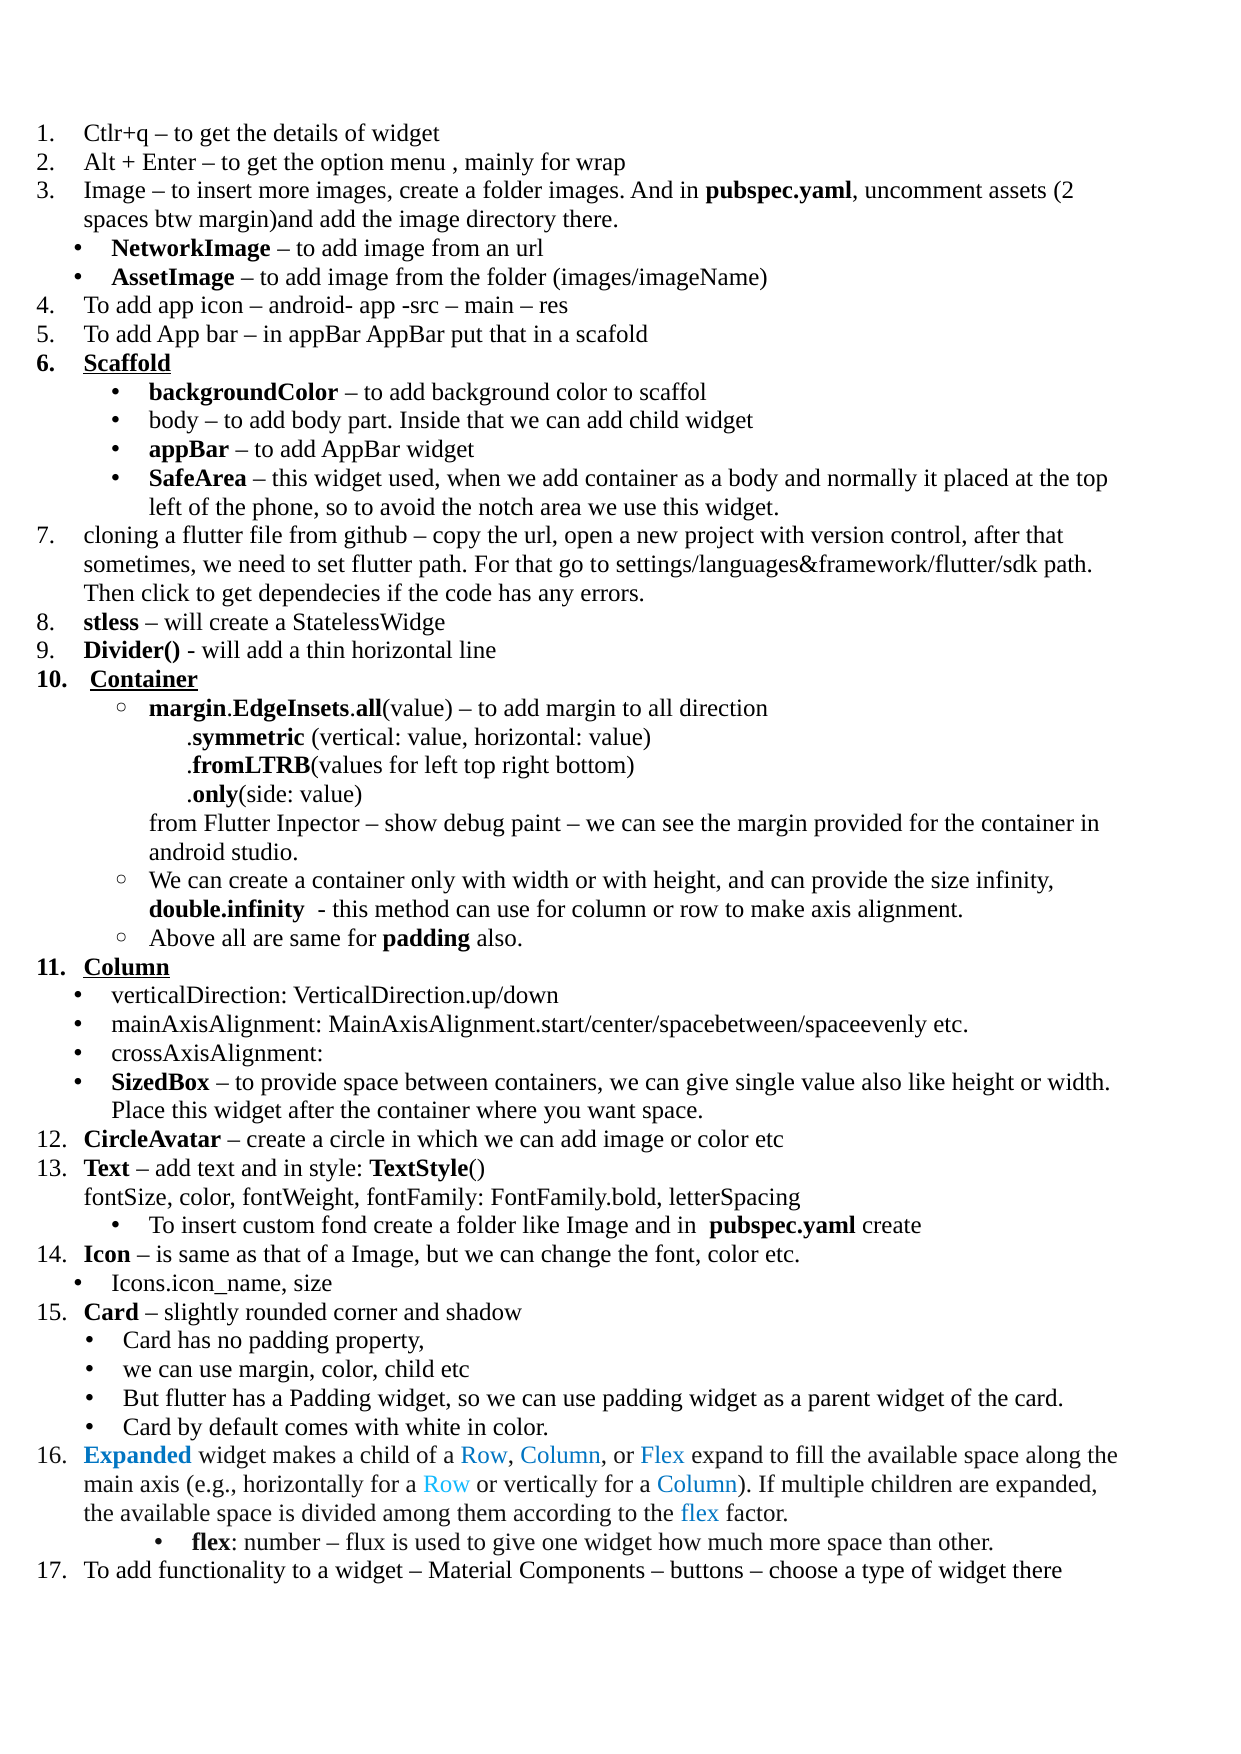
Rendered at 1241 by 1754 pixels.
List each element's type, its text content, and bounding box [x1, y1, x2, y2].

list margin.EdgeInsets.all(value) – to add margin to all direction [111, 693, 1122, 722]
list To add app icon – android- app -src – main – res [36, 291, 1122, 319]
list SafeArea – this widget used, when we add container as a body and normally it placed at the top left of the phone, so to avoid the notch area we use this widget. [111, 463, 1122, 521]
list stless – will create a StatelessWidge [36, 607, 1122, 636]
list flex: number – flux is used to give one widget how much more space than other. [154, 1527, 1122, 1556]
list SizedBox – to provide space between containers, we can give single value also like height or width. [73, 1067, 1122, 1096]
list .fromLTRB(values for left top right bottom) [148, 751, 1122, 779]
list crossAxisAlignment: [73, 1038, 1122, 1067]
list Place this widget after the container where you want space. [73, 1096, 1122, 1124]
list Card by default comes with white in color. [85, 1412, 1122, 1441]
list Container [36, 664, 1122, 693]
list Icon – is same as that of a Image, but we can change the font, color etc. [36, 1239, 1122, 1268]
list Icons.icon_name, size [73, 1268, 1122, 1297]
list cloning a flutter file from github – copy the url, open a new project with version control, after that sometimes, we need to set flutter path. For that go to settings/languages&framework/flutter/sdk path. Then click to get dependecies if the code has any errors. [36, 521, 1122, 607]
list Text – add text and in style: TextStyle() [36, 1153, 1122, 1182]
list To insert custom fond create a folder like Image and in pubspec.yaml create [111, 1211, 1122, 1239]
list Card has no padding property, [85, 1326, 1122, 1354]
list To add functionality to a widget – Material Components – buttons – choose a type of widget there [36, 1556, 1122, 1584]
list body – to add body part. Inside that we can add child widget [111, 406, 1122, 434]
list AssetImage – to add image from the folder (images/imageName) [73, 262, 1122, 291]
list We can create a container only with width or with height, and can provide the size infinity, double.infinity - this method can use for column or row to make axis alignment. [111, 866, 1122, 923]
list from Flutter Inpector – show debug paint – we can see the margin provided for the container in android studio. [111, 808, 1122, 866]
list Card – slightly rounded corner and shadow [36, 1297, 1122, 1326]
list backgroundColor – to add background color to scaffol [111, 377, 1122, 406]
list To add App bar – in appBar AppBar put that in a scafold [36, 319, 1122, 348]
list NetworkImage – to add image from an url [73, 233, 1122, 262]
list we can use margin, color, child etc [85, 1354, 1122, 1383]
list Expanded widget makes a child of a Row, Column, or Flex expand to fill the available space along the main axis (e.g., horizontally for a Row or vertically for a Column). If multiple children are expanded, the available space is divided among them according to the flex factor. [36, 1441, 1122, 1527]
list Column [36, 952, 1122, 981]
list Scaffold [36, 348, 1122, 377]
list Image – to insert more images, create a folder images. And in pubspec.yaml, uncomment assets (2 spaces btw margin)and add the image directory there. [36, 176, 1122, 233]
list fontSize, color, fontWeight, fontFamily: FontFamily.bold, letterSpacing [36, 1182, 1122, 1211]
list Above all are same for padding also. [111, 923, 1122, 952]
list But flutter has a Padding widget, so we can use padding widget as a parent widget of the card. [85, 1383, 1122, 1412]
list Divider() - will add a thin horizontal line [36, 636, 1122, 664]
list verticalDirection: VerticalDirection.up/down [73, 981, 1122, 1009]
list Alt + Enter – to get the option menu , mainly for wrap [36, 147, 1122, 176]
list .only(side: value) [148, 779, 1122, 808]
list appBar – to add AppBar widget [111, 434, 1122, 463]
list .symmetric (vertical: value, horizontal: value) [148, 722, 1122, 751]
list Ctlr+q – to get the details of widget [36, 118, 1122, 147]
list CircleAvatar – create a circle in which we can add image or color etc [36, 1124, 1122, 1153]
list mainAxisAlignment: MainAxisAlignment.start/center/spacebetween/spaceevenly etc. [73, 1009, 1122, 1038]
